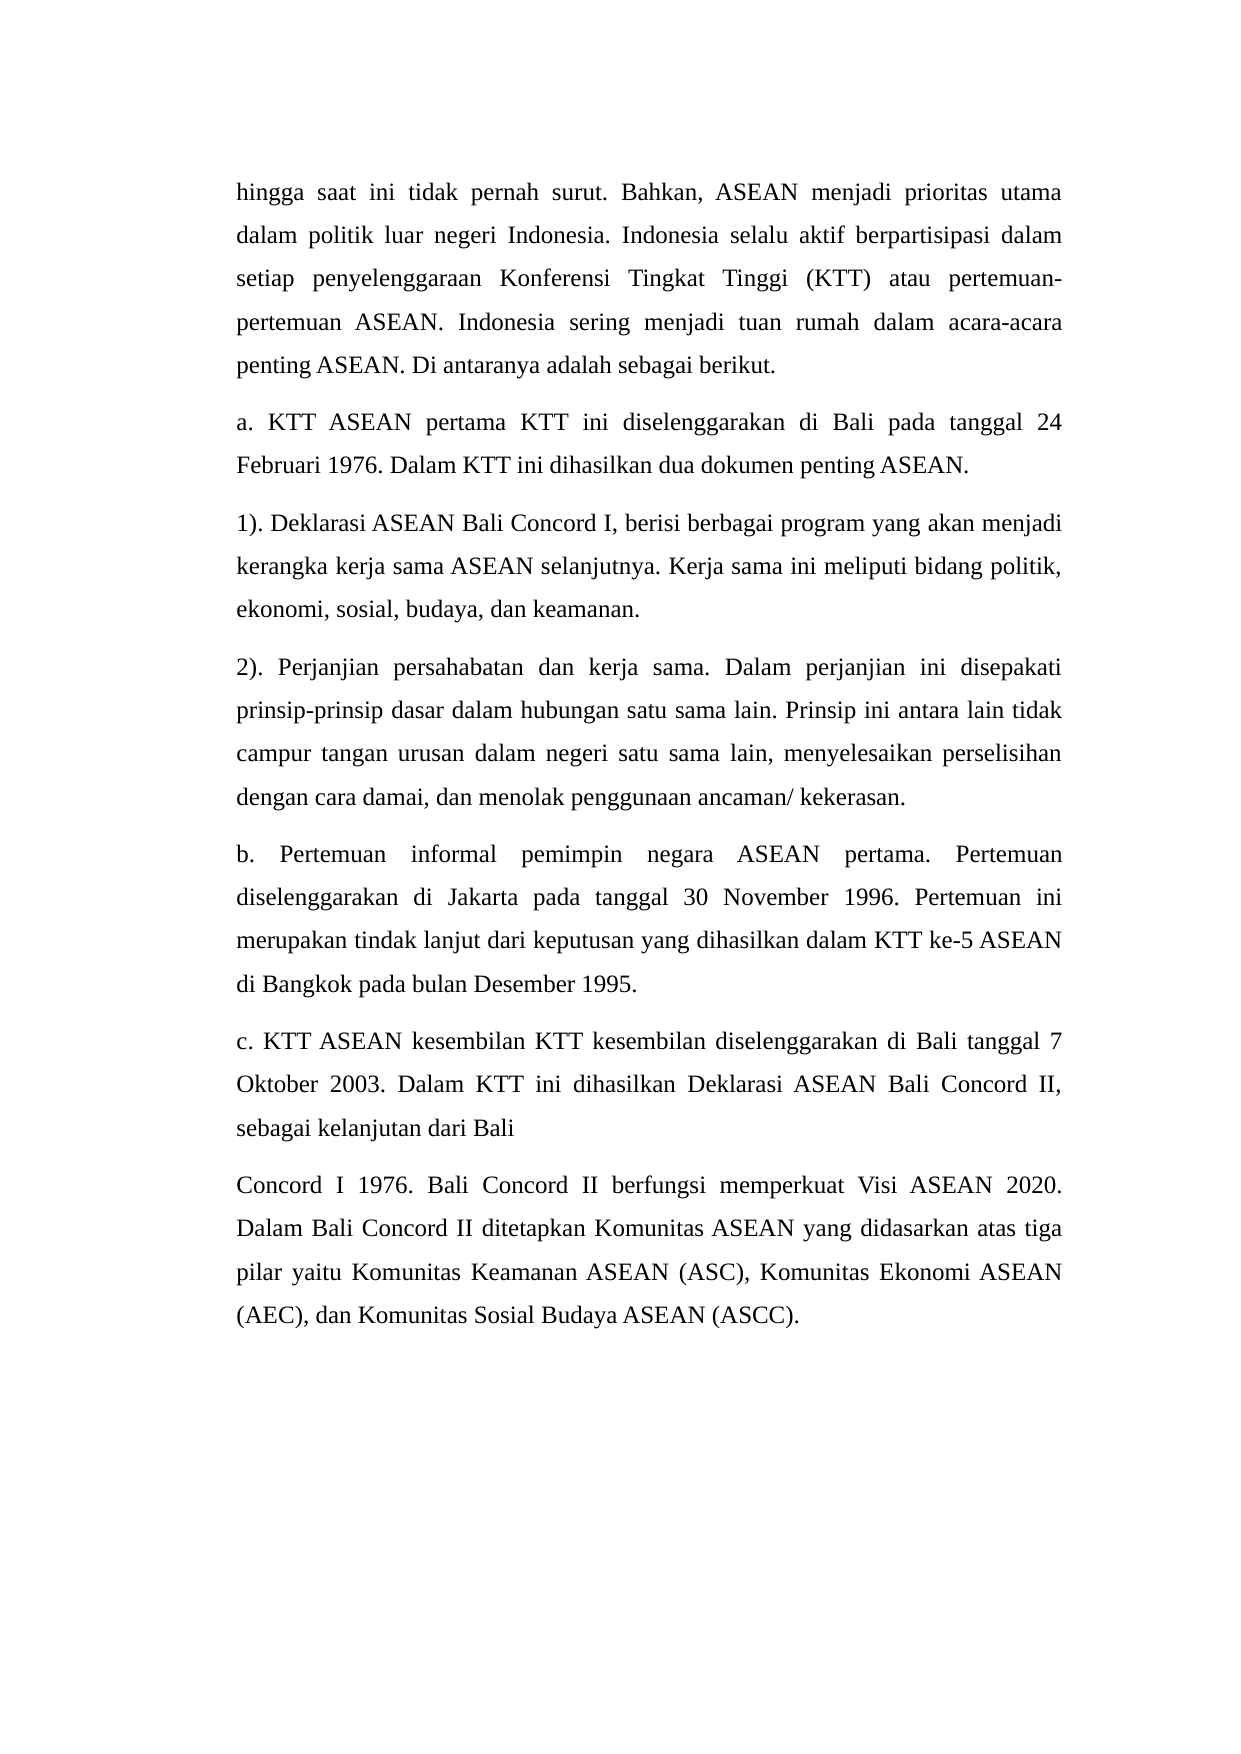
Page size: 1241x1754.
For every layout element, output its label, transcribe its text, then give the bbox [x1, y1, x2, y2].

text c. KTT ASEAN kesembilan KTT kesembilan diselenggarakan di Bali tanggal 7 Oktober 2003. Dalam KTT ini dihasilkan Deklarasi ASEAN Bali Concord II, sebagai kelanjutan dari Bali [236, 1026, 1063, 1141]
text b. Pertemuan informal pemimpin negara ASEAN pertama. Pertemuan diselenggarakan di Jakarta pada tanggal 30 November 1996. Pertemuan ini merupakan tindak lanjut dari keputusan yang dihasilkan dalam KTT ke-5 ASEAN di Bangkok pada bulan Desember 1995. [236, 839, 1063, 997]
text Concord I 1976. Bali Concord II berfungsi memperkuat Visi ASEAN 2020. Dalam Bali Concord II ditetapkan Komunitas ASEAN yang didasarkan atas tiga pilar yaitu Komunitas Keamanan ASEAN (ASC), Komunitas Ekonomi ASEAN (AEC), dan Komunitas Sosial Budaya ASEAN (ASCC). [236, 1170, 1063, 1328]
text 2). Perjanjian persahabatan dan kerja sama. Dalam perjanjian ini disepakati prinsip-prinsip dasar dalam hubungan satu sama lain. Prinsip ini antara lain tidak campur tangan urusan dalam negeri satu sama lain, menyelesaikan perselisihan dengan cara damai, dan menolak penggunaan ancaman/ kekerasan. [236, 652, 1063, 810]
text hingga saat ini tidak pernah surut. Bahkan, ASEAN menjadi prioritas utama dalam politik luar negeri Indonesia. Indonesia selalu aktif berpartisipasi dalam setiap penyelenggaraan Konferensi Tingkat Tinggi (KTT) atau pertemuan-pertemuan ASEAN. Indonesia sering menjadi tuan rumah dalam acara-acara penting ASEAN. Di antaranya adalah sebagai berikut. [236, 177, 1063, 378]
text a. KTT ASEAN pertama KTT ini diselenggarakan di Bali pada tanggal 24 Februari 1976. Dalam KTT ini dihasilkan dua dokumen penting ASEAN. [236, 407, 1063, 479]
text 1). Deklarasi ASEAN Bali Concord I, berisi berbagai program yang akan menjadi kerangka kerja sama ASEAN selanjutnya. Kerja sama ini meliputi bidang politik, ekonomi, sosial, budaya, dan keamanan. [236, 508, 1063, 623]
